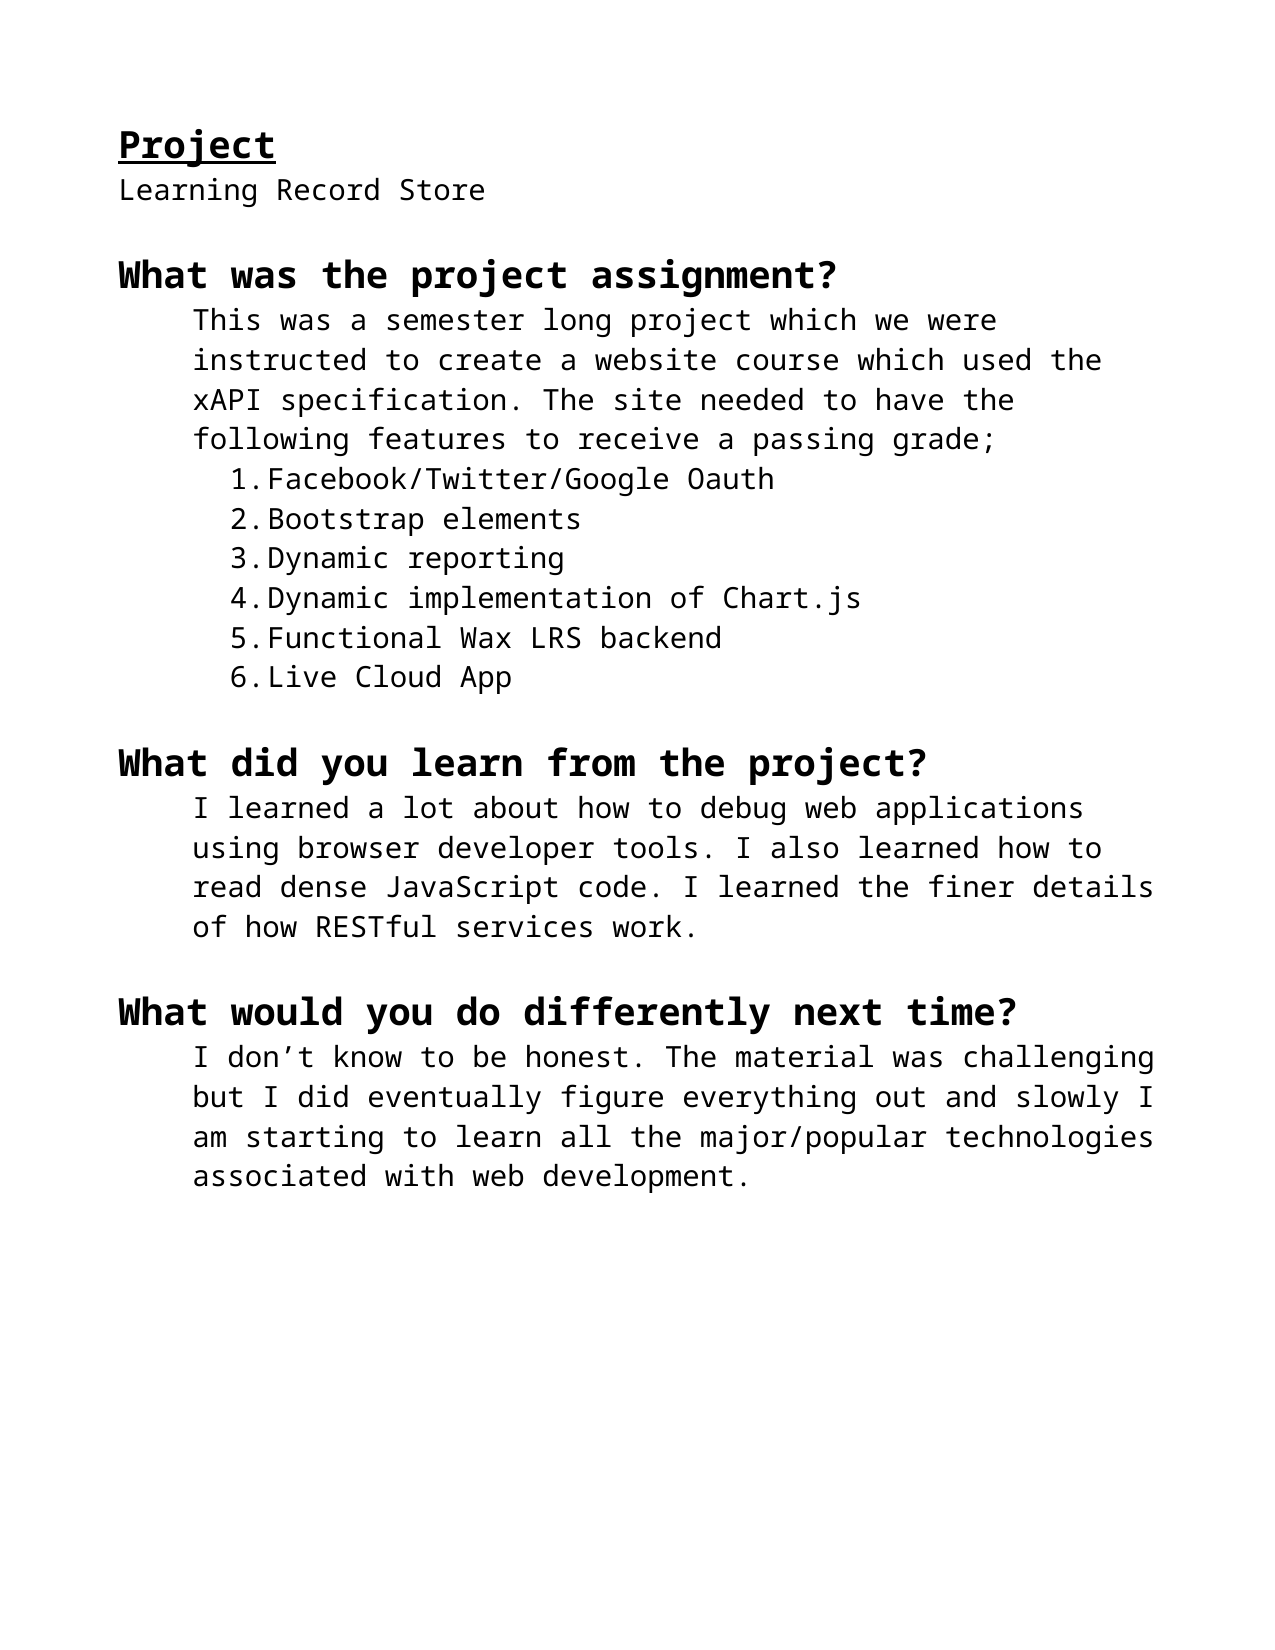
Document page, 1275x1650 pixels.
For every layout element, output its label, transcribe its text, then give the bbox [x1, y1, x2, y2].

text What was the project assignment? [118, 248, 1157, 299]
list Functional Wax LRS backend [229, 617, 1157, 657]
text Project [118, 118, 1157, 169]
text This was a semester long project which we were instructed to create a website course which used the xAPI specification. The site needed to have the following features to receive a passing grade; [192, 299, 1157, 458]
list Facebook/Twitter/Google Oauth [229, 458, 1157, 498]
list Bootstrap elements [229, 498, 1157, 538]
text I don’t know to be honest. The material was challenging but I did eventually figure everything out and slowly I am starting to learn all the major/popular technologies associated with web development. [192, 1037, 1157, 1195]
text I learned a lot about how to debug web applications using browser developer tools. I also learned how to read dense JavaScript code. I learned the finer details of how RESTful services work. [192, 787, 1157, 946]
text Learning Record Store [118, 169, 1157, 209]
text What would you do differently next time? [118, 986, 1157, 1037]
list Dynamic reporting [229, 538, 1157, 577]
list Dynamic implementation of Chart.js [229, 577, 1157, 617]
list Live Cloud App [229, 657, 1157, 696]
text What did you learn from the project? [118, 736, 1157, 787]
